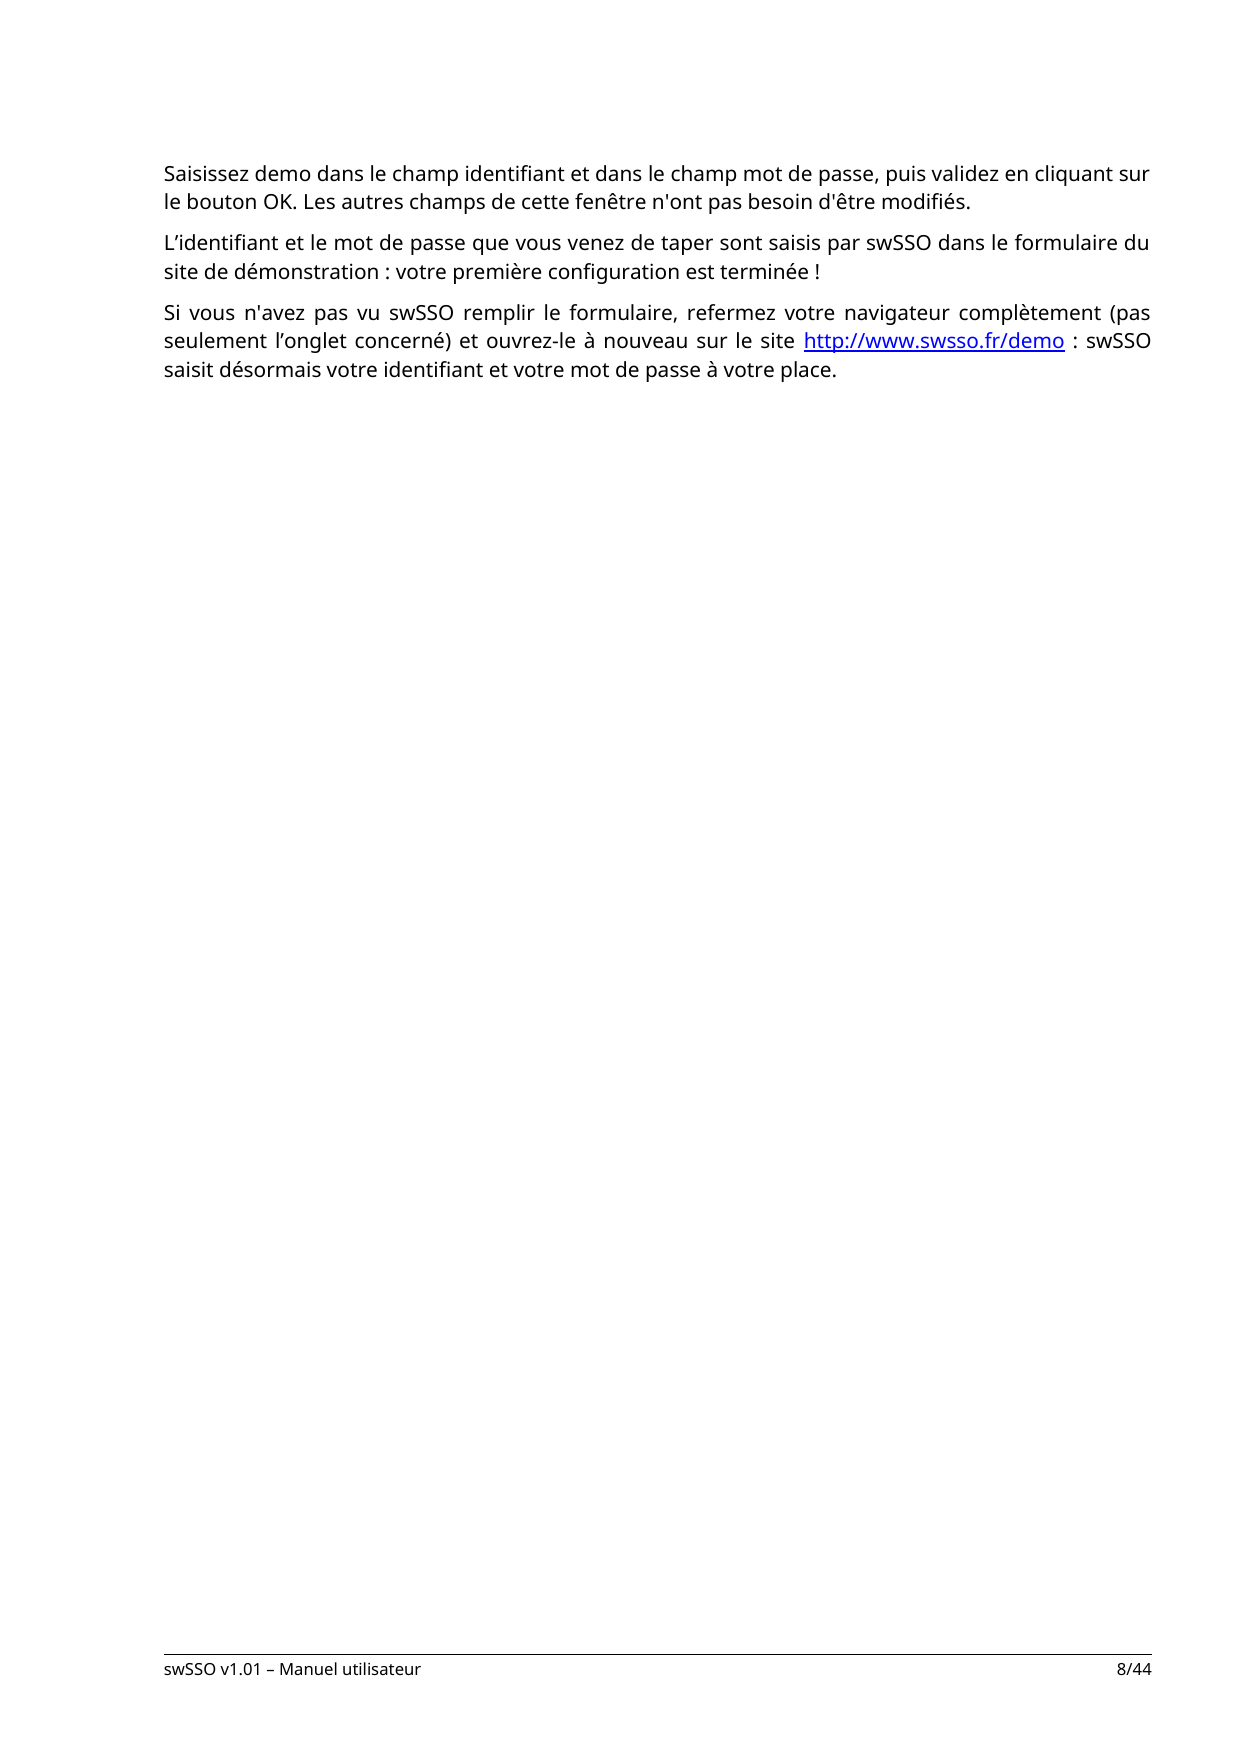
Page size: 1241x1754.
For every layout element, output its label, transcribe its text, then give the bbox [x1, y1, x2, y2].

text Si vous n'avez pas vu swSSO remplir le formulaire, refermez votre navigateur complètement (pas seulement l’onglet concerné) et ouvrez-le à nouveau sur le site http://www.swsso.fr/demo : swSSO saisit désormais votre identifiant et votre mot de passe à votre place. [164, 298, 1152, 383]
text L’identifiant et le mot de passe que vous venez de taper sont saisis par swSSO dans le formulaire du site de démonstration : votre première configuration est terminée ! [164, 228, 1152, 285]
text Saisissez demo dans le champ identifiant et dans le champ mot de passe, puis validez en cliquant sur le bouton OK. Les autres champs de cette fenêtre n'ont pas besoin d'être modifiés. [164, 159, 1152, 216]
